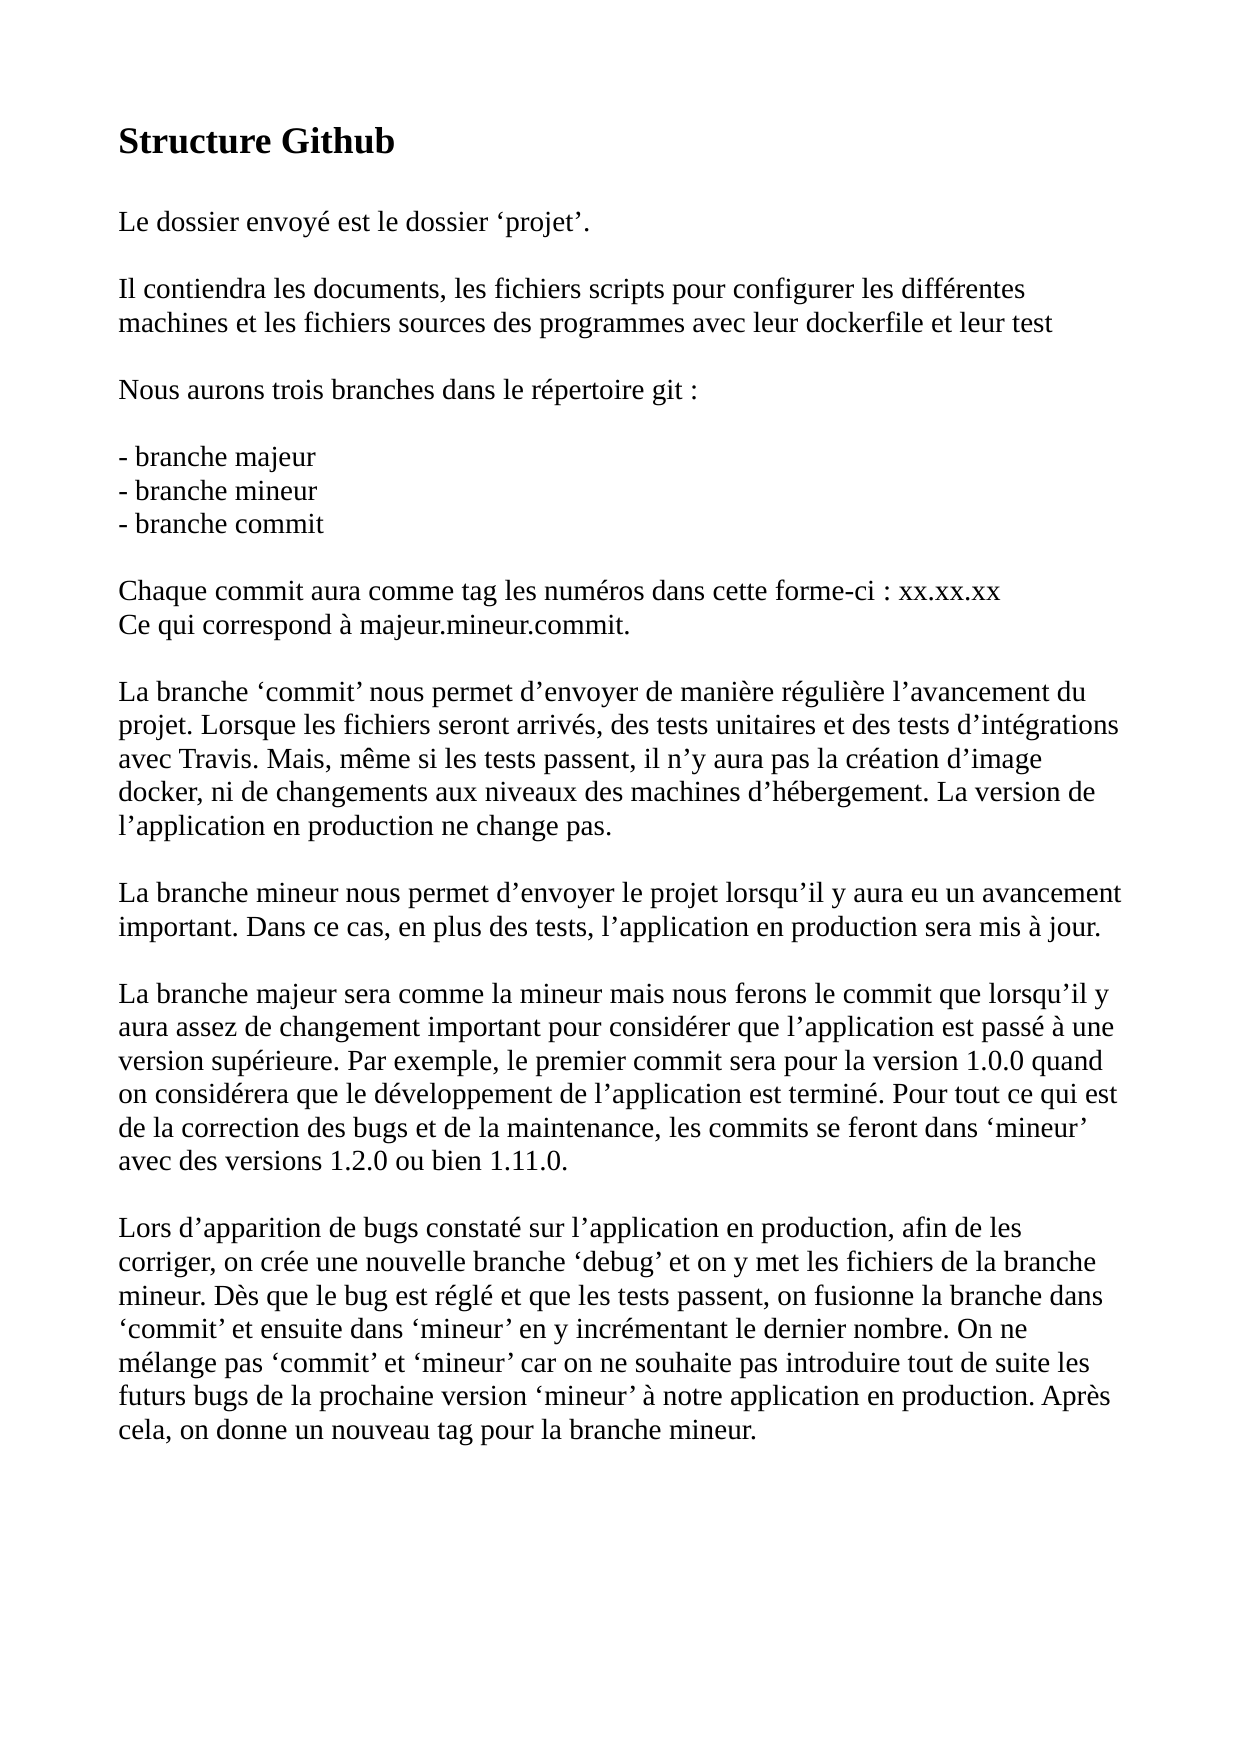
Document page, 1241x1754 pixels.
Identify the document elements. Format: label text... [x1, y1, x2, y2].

text - branche commit [118, 506, 1122, 540]
text Nous aurons trois branches dans le répertoire git : [118, 372, 1122, 406]
text Structure Github [118, 118, 1122, 161]
text La branche mineur nous permet d’envoyer le projet lorsqu’il y aura eu un avancement important. Dans ce cas, en plus des tests, l’application en production sera mis à jour. [118, 875, 1122, 942]
text Lors d’apparition de bugs constaté sur l’application en production, afin de les corriger, on crée une nouvelle branche ‘debug’ et on y met les fichiers de la branche mineur. Dès que le bug est réglé et que les tests passent, on fusionne la branche dans ‘commit’ et ensuite dans ‘mineur’ en y incrémentant le dernier nombre. On ne mélange pas ‘commit’ et ‘mineur’ car on ne souhaite pas introduire tout de suite les futurs bugs de la prochaine version ‘mineur’ à notre application en production. Après cela, on donne un nouveau tag pour la branche mineur. [118, 1211, 1122, 1445]
text Ce qui correspond à majeur.mineur.commit. [118, 607, 1122, 640]
text - branche mineur [118, 473, 1122, 506]
text Le dossier envoyé est le dossier ‘projet’. [118, 204, 1122, 238]
text - branche majeur [118, 439, 1122, 473]
text Chaque commit aura comme tag les numéros dans cette forme-ci : xx.xx.xx [118, 573, 1122, 607]
text Il contiendra les documents, les fichiers scripts pour configurer les différentes machines et les fichiers sources des programmes avec leur dockerfile et leur test [118, 271, 1122, 338]
text La branche majeur sera comme la mineur mais nous ferons le commit que lorsqu’il y aura assez de changement important pour considérer que l’application est passé à une version supérieure. Par exemple, le premier commit sera pour la version 1.0.0 quand on considérera que le développement de l’application est terminé. Pour tout ce qui est de la correction des bugs et de la maintenance, les commits se feront dans ‘mineur’ avec des versions 1.2.0 ou bien 1.11.0. [118, 976, 1122, 1177]
text La branche ‘commit’ nous permet d’envoyer de manière régulière l’avancement du projet. Lorsque les fichiers seront arrivés, des tests unitaires et des tests d’intégrations avec Travis. Mais, même si les tests passent, il n’y aura pas la création d’image docker, ni de changements aux niveaux des machines d’hébergement. La version de l’application en production ne change pas. [118, 674, 1122, 842]
